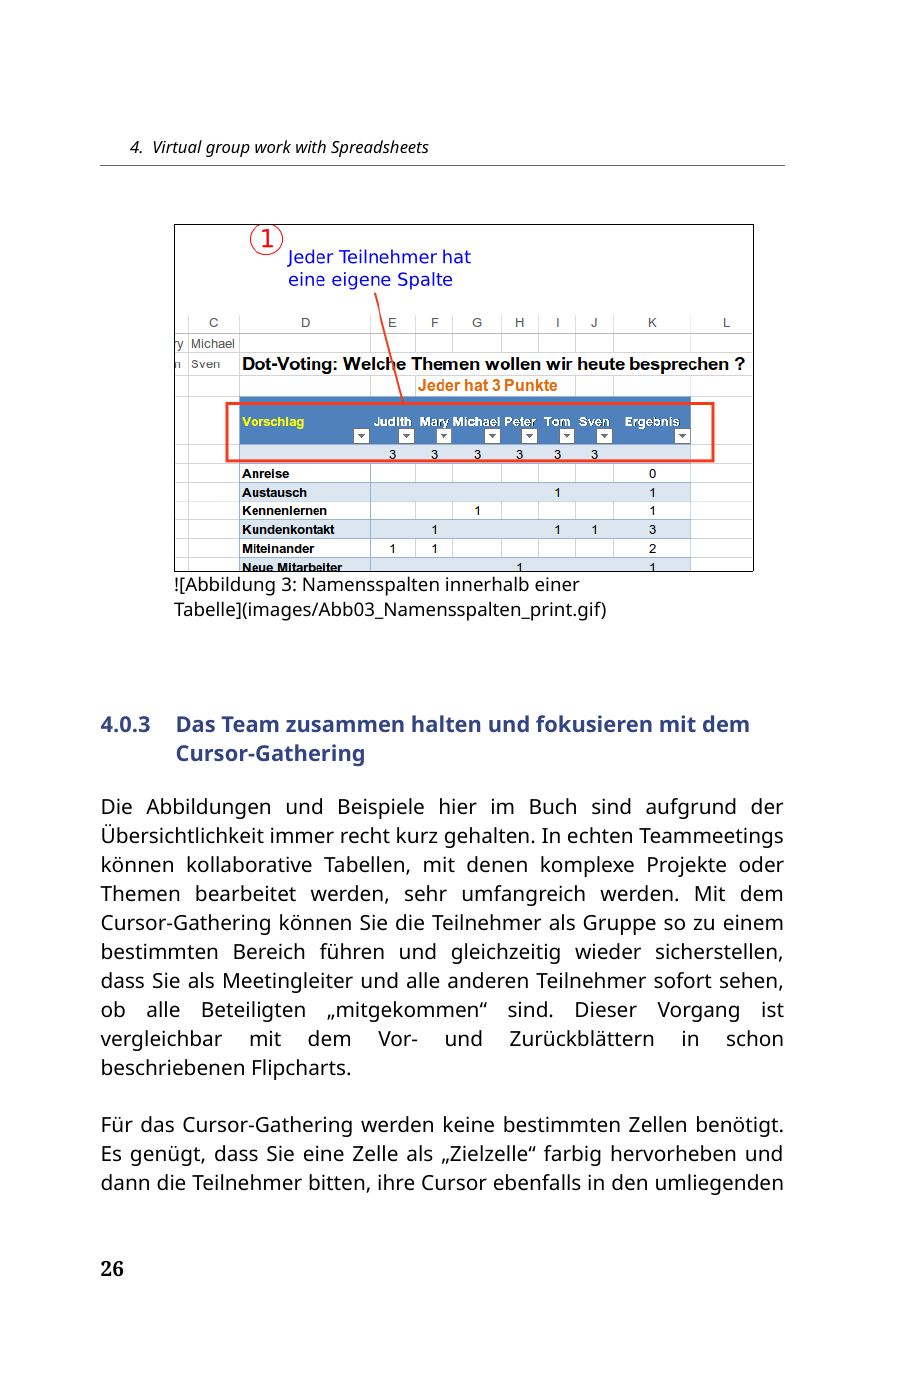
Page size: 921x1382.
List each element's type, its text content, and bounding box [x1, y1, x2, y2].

text Für das Cursor-Gathering werden keine bestimmten Zellen benötigt. Es genügt, dass Sie eine Zelle als „Zielzelle“ farbig hervorheben und dann die Teilnehmer bitten, ihre Cursor ebenfalls in den umliegenden [100, 1089, 785, 1197]
text Die Abbildungen und Beispiele hier im Buch sind aufgrund der Übersichtlichkeit immer recht kurz gehalten. In echten Teammeetings können kollaborative Tabellen, mit denen komplexe Projekte oder Themen bearbeitet werden, sehr umfangreich werden. Mit dem Cursor-Gathering können Sie die Teilnehmer als Gruppe so zu einem bestimmten Bereich führen und gleichzeitig wieder sicherstellen, dass Sie als Meetingleiter und alle anderen Teilnehmer sofort sehen, ob alle Beteiligten „mitgekommen“ sind. Dieser Vorgang ist vergleichbar mit dem Vor- und Zurückblättern in schon beschriebenen Flipcharts. [100, 781, 785, 1081]
picture [175, 225, 753, 571]
subtitle Das Team zusammen halten und fokusieren mit dem Cursor-Gathering [100, 708, 785, 768]
text ![Abbildung 3: Namensspalten innerhalb einer Tabelle](images/Abb03_Namensspalten_print.gif) [174, 572, 753, 622]
